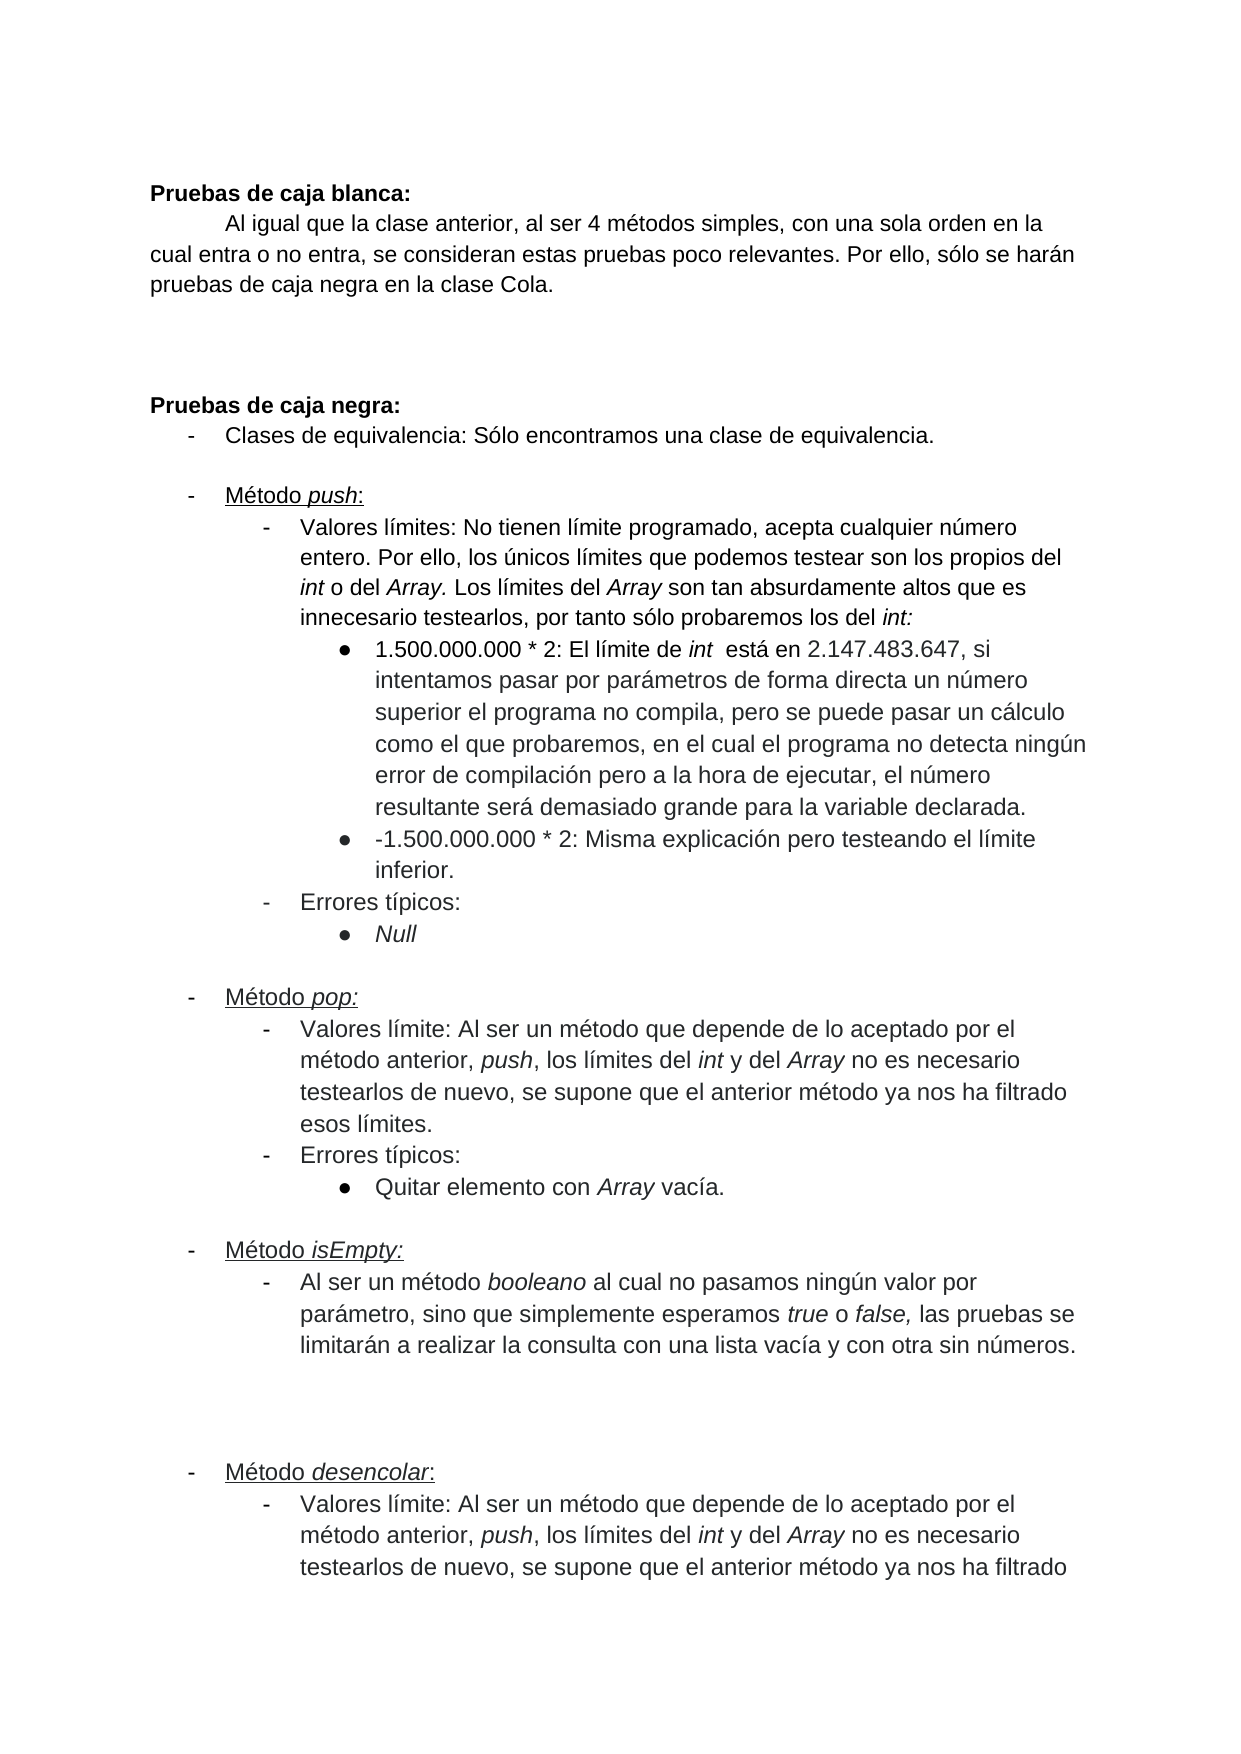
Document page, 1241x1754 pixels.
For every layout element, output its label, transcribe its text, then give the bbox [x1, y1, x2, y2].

list Valores límite: Al ser un método que depende de lo aceptado por el método anterior, push, los límites del int y del Array no es necesario testearlos de nuevo, se supone que el anterior método ya nos ha filtrado [262, 1489, 1090, 1581]
list Null [337, 919, 1090, 947]
list Método desencolar: [187, 1458, 1090, 1486]
list Método pop: [187, 983, 1090, 1011]
list Valores límites: No tienen límite programado, acepta cualquier número entero. Por ello, los únicos límites que podemos testear son los propios del int o del Array. Los límites del Array son tan absurdamente altos que es innecesario testearlos, por tanto sólo probaremos los del int: [262, 512, 1090, 631]
list Errores típicos: [262, 888, 1090, 916]
list -1.500.000.000 * 2: Misma explicación pero testeando el límite inferior. [337, 824, 1090, 884]
list Quitar elemento con Array vacía. [337, 1173, 1090, 1201]
list Al ser un método booleano al cual no pasamos ningún valor por parámetro, sino que simplemente esperamos true o false, las pruebas se limitarán a realizar la consulta con una lista vacía y con otra sin números. [262, 1268, 1090, 1359]
list Clases de equivalencia: Sólo encontramos una clase de equivalencia. [187, 422, 1090, 448]
list 1.500.000.000 * 2: El límite de int está en 2.147.483.647, si intentamos pasar por parámetros de forma directa un número superior el programa no compila, pero se puede pasar un cálculo como el que probaremos, en el cual el programa no detecta ningún error de compilación pero a la hora de ejecutar, el número resultante será demasiado grande para la variable declarada. [337, 634, 1090, 821]
text Pruebas de caja negra: [150, 392, 1090, 418]
list Valores límite: Al ser un método que depende de lo aceptado por el método anterior, push, los límites del int y del Array no es necesario testearlos de nuevo, se supone que el anterior método ya nos ha filtrado esos límites. [262, 1014, 1090, 1137]
list Errores típicos: [262, 1141, 1090, 1169]
list Método isEmpty: [187, 1236, 1090, 1264]
text Pruebas de caja blanca: [150, 180, 1090, 207]
text Al igual que la clase anterior, al ser 4 métodos simples, con una sola orden en la cual entra o no entra, se consideran estas pruebas poco relevantes. Por ello, sólo se harán pruebas de caja negra en la clase Cola. [150, 210, 1090, 297]
list Método push: [187, 482, 1090, 509]
